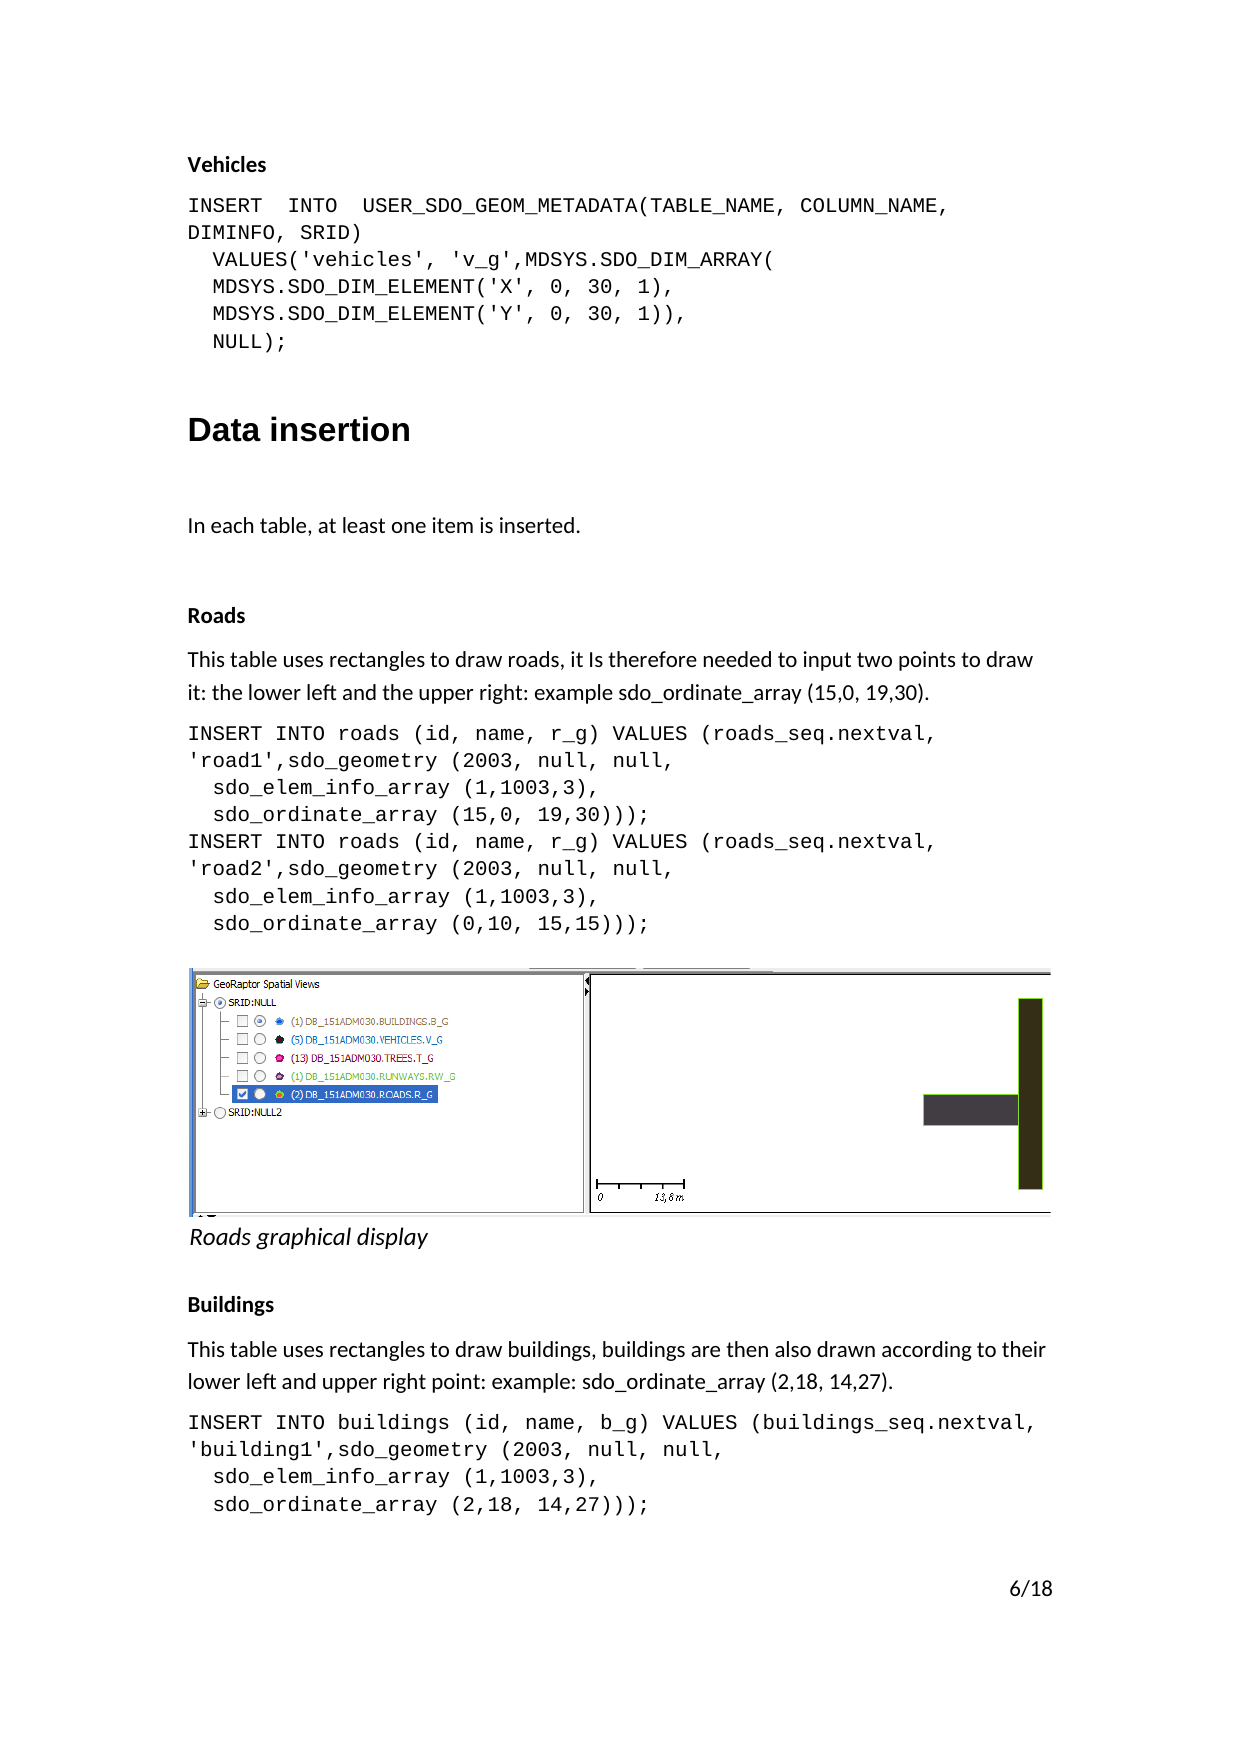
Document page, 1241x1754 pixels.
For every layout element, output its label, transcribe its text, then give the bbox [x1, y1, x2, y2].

text VALUES('vehicles', 'v_g',MDSYS.SDO_DIM_ARRAY( [187, 249, 1053, 273]
text sdo_elem_info_array (1,1003,3), [187, 886, 1053, 909]
text INSERT INTO buildings (id, name, b_g) VALUES (buildings_seq.nextval, 'building1',sdo_geometry (2003, null, null, [187, 1412, 1053, 1463]
text Buildings [187, 1291, 1053, 1318]
text sdo_elem_info_array (1,1003,3), [187, 1466, 1053, 1490]
text This table uses rectangles to draw buildings, buildings are then also drawn according to their lower left and upper right point: example: sdo_ordinate_array (2,18, 14,27). [187, 1335, 1053, 1395]
text MDSYS.SDO_DIM_ELEMENT('X', 0, 30, 1), [187, 276, 1053, 300]
text MDSYS.SDO_DIM_ELEMENT('Y', 0, 30, 1)), [187, 303, 1053, 327]
text INSERT INTO USER_SDO_GEOM_METADATA(TABLE_NAME, COLUMN_NAME, DIMINFO, SRID) [187, 195, 1053, 246]
text Roads [187, 601, 1053, 629]
text INSERT INTO roads (id, name, r_g) VALUES (roads_seq.nextval, 'road2',sdo_geometry (2003, null, null, [187, 831, 1053, 882]
text In each table, at least one item is inserted. [187, 512, 1053, 539]
text NULL); [187, 331, 1053, 354]
subtitle Data insertion [187, 410, 1053, 449]
text sdo_ordinate_array (15,0, 19,30))); [187, 804, 1053, 828]
text Roads graphical display [189, 1217, 1051, 1251]
picture [189, 968, 1051, 1217]
text sdo_ordinate_array (2,18, 14,27))); [187, 1494, 1053, 1517]
text INSERT INTO roads (id, name, r_g) VALUES (roads_seq.nextval, 'road1',sdo_geometry (2003, null, null, [187, 722, 1053, 773]
text This table uses rectangles to draw roads, it Is therefore needed to input two points to draw it: the lower left and the upper right: example sdo_ordinate_array (15,0, 19,30). [187, 646, 1053, 706]
text sdo_elem_info_array (1,1003,3), [187, 777, 1053, 801]
text Vehicles [187, 150, 1053, 178]
text sdo_ordinate_array (0,10, 15,15))); [187, 913, 1053, 936]
